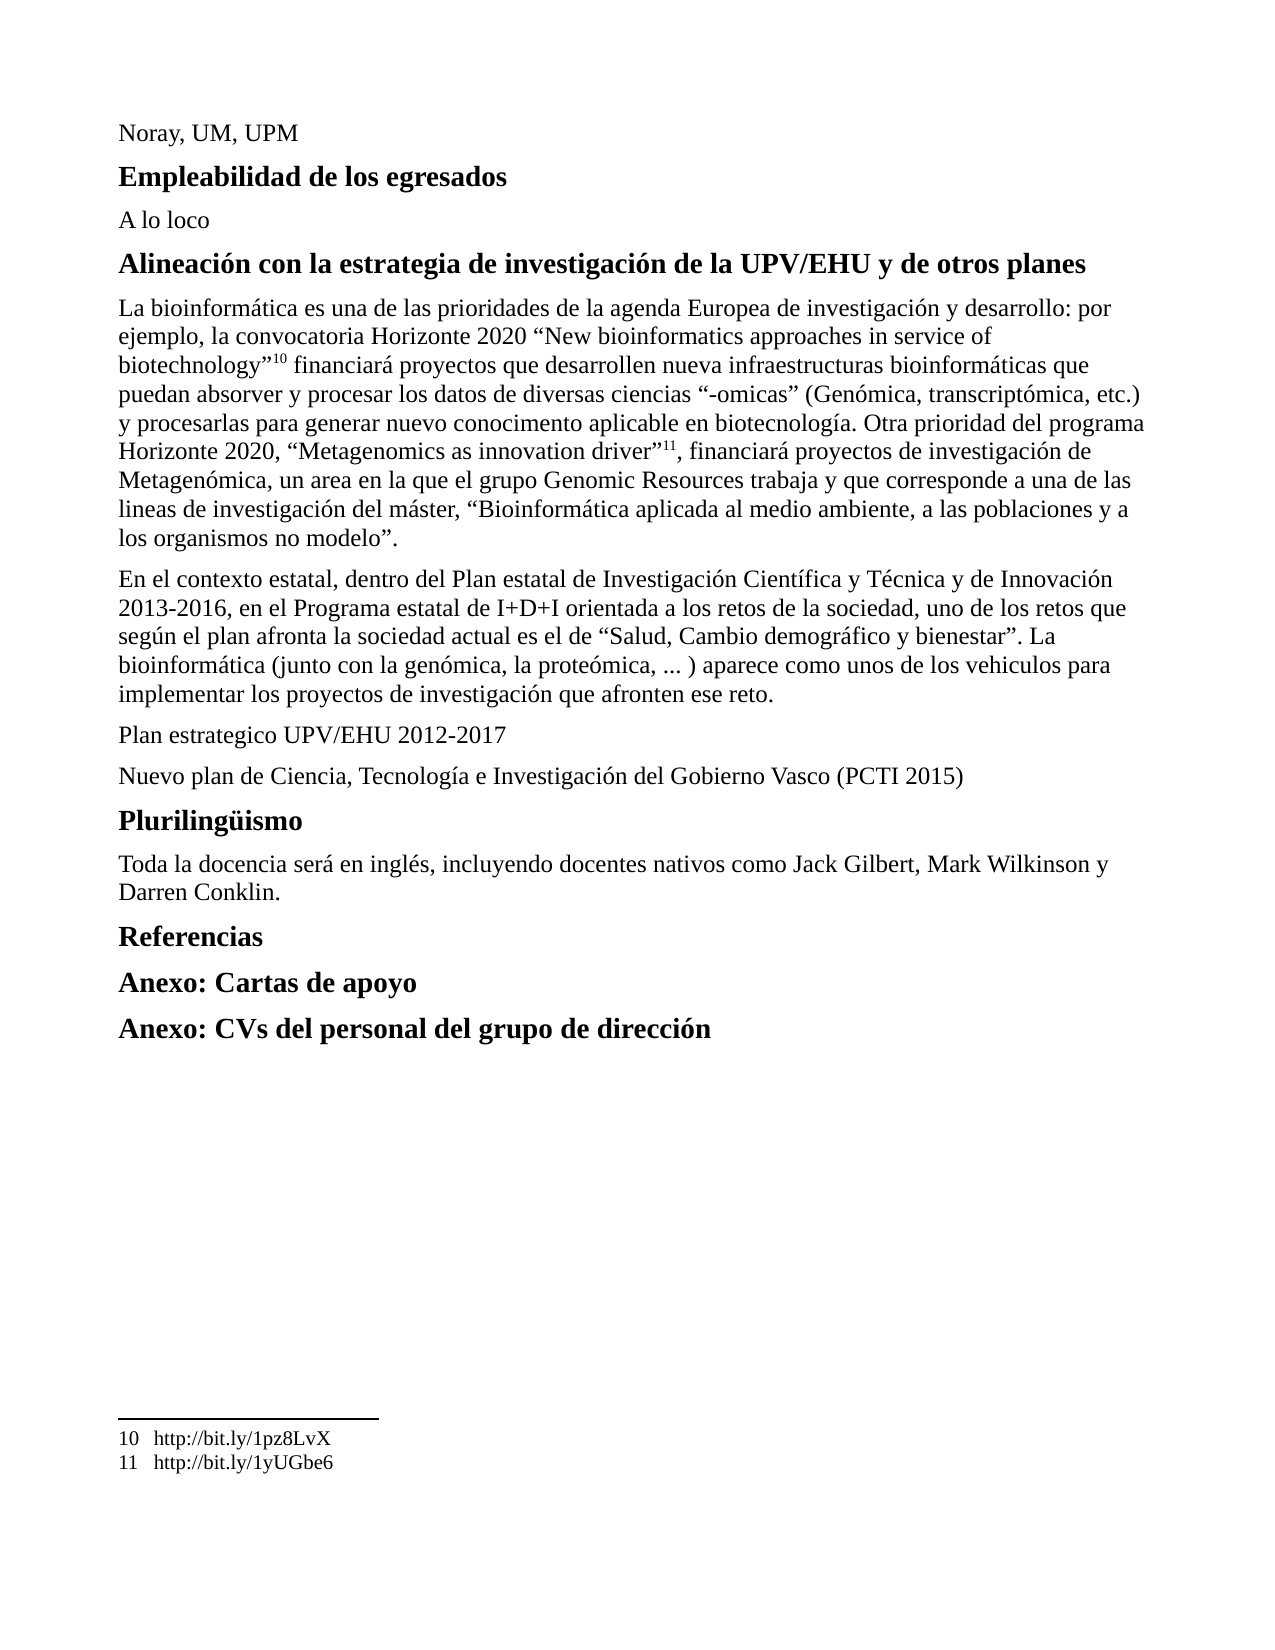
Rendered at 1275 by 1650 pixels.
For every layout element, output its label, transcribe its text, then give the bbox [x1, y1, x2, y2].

text Nuevo plan de Ciencia, Tecnología e Investigación del Gobierno Vasco (PCTI 2015) [118, 761, 1157, 790]
text Alineación con la estrategia de investigación de la UPV/EHU y de otros planes [118, 247, 1157, 280]
text Referencias [118, 919, 1157, 952]
text http://bit.ly/1pz8LvX [118, 1426, 1157, 1449]
text Plan estrategico UPV/EHU 2012-2017 [118, 720, 1157, 749]
text Anexo: CVs del personal del grupo de dirección [118, 1011, 1157, 1044]
text http://bit.ly/1yUGbe6 [118, 1449, 1157, 1474]
text Empleabilidad de los egresados [118, 159, 1157, 193]
text Anexo: Cartas de apoyo [118, 965, 1157, 998]
text Toda la docencia será en inglés, incluyendo docentes nativos como Jack Gilbert, Mark Wilkinson y Darren Conklin. [118, 849, 1157, 906]
text A lo loco [118, 205, 1157, 234]
text Plurilingüismo [118, 803, 1157, 836]
text La bioinformática es una de las prioridades de la agenda Europea de investigación y desarrollo: por ejemplo, la convocatoria Horizonte 2020 “New bioinformatics approaches in service of biotechnology” financiará proyectos que desarrollen nueva infraestructuras bioinformáticas que puedan absorver y procesar los datos de diversas ciencias “-omicas” (Genómica, transcriptómica, etc.) y procesarlas para generar nuevo conocimento aplicable en biotecnología. Otra prioridad del programa Horizonte 2020, “Metagenomics as innovation driver”, financiará proyectos de investigación de Metagenómica, un area en la que el grupo Genomic Resources trabaja y que corresponde a una de las lineas de investigación del máster, “Bioinformática aplicada al medio ambiente, a las poblaciones y a los organismos no modelo”. [118, 293, 1157, 551]
text Noray, UM, UPM [118, 118, 1157, 147]
text En el contexto estatal, dentro del Plan estatal de Investigación Científica y Técnica y de Innovación 2013-2016, en el Programa estatal de I+D+I orientada a los retos de la sociedad, uno de los retos que según el plan afronta la sociedad actual es el de “Salud, Cambio demográfico y bienestar”. La bioinformática (junto con la genómica, la proteómica, ... ) aparece como unos de los vehiculos para implementar los proyectos de investigación que afronten ese reto. [118, 564, 1157, 708]
